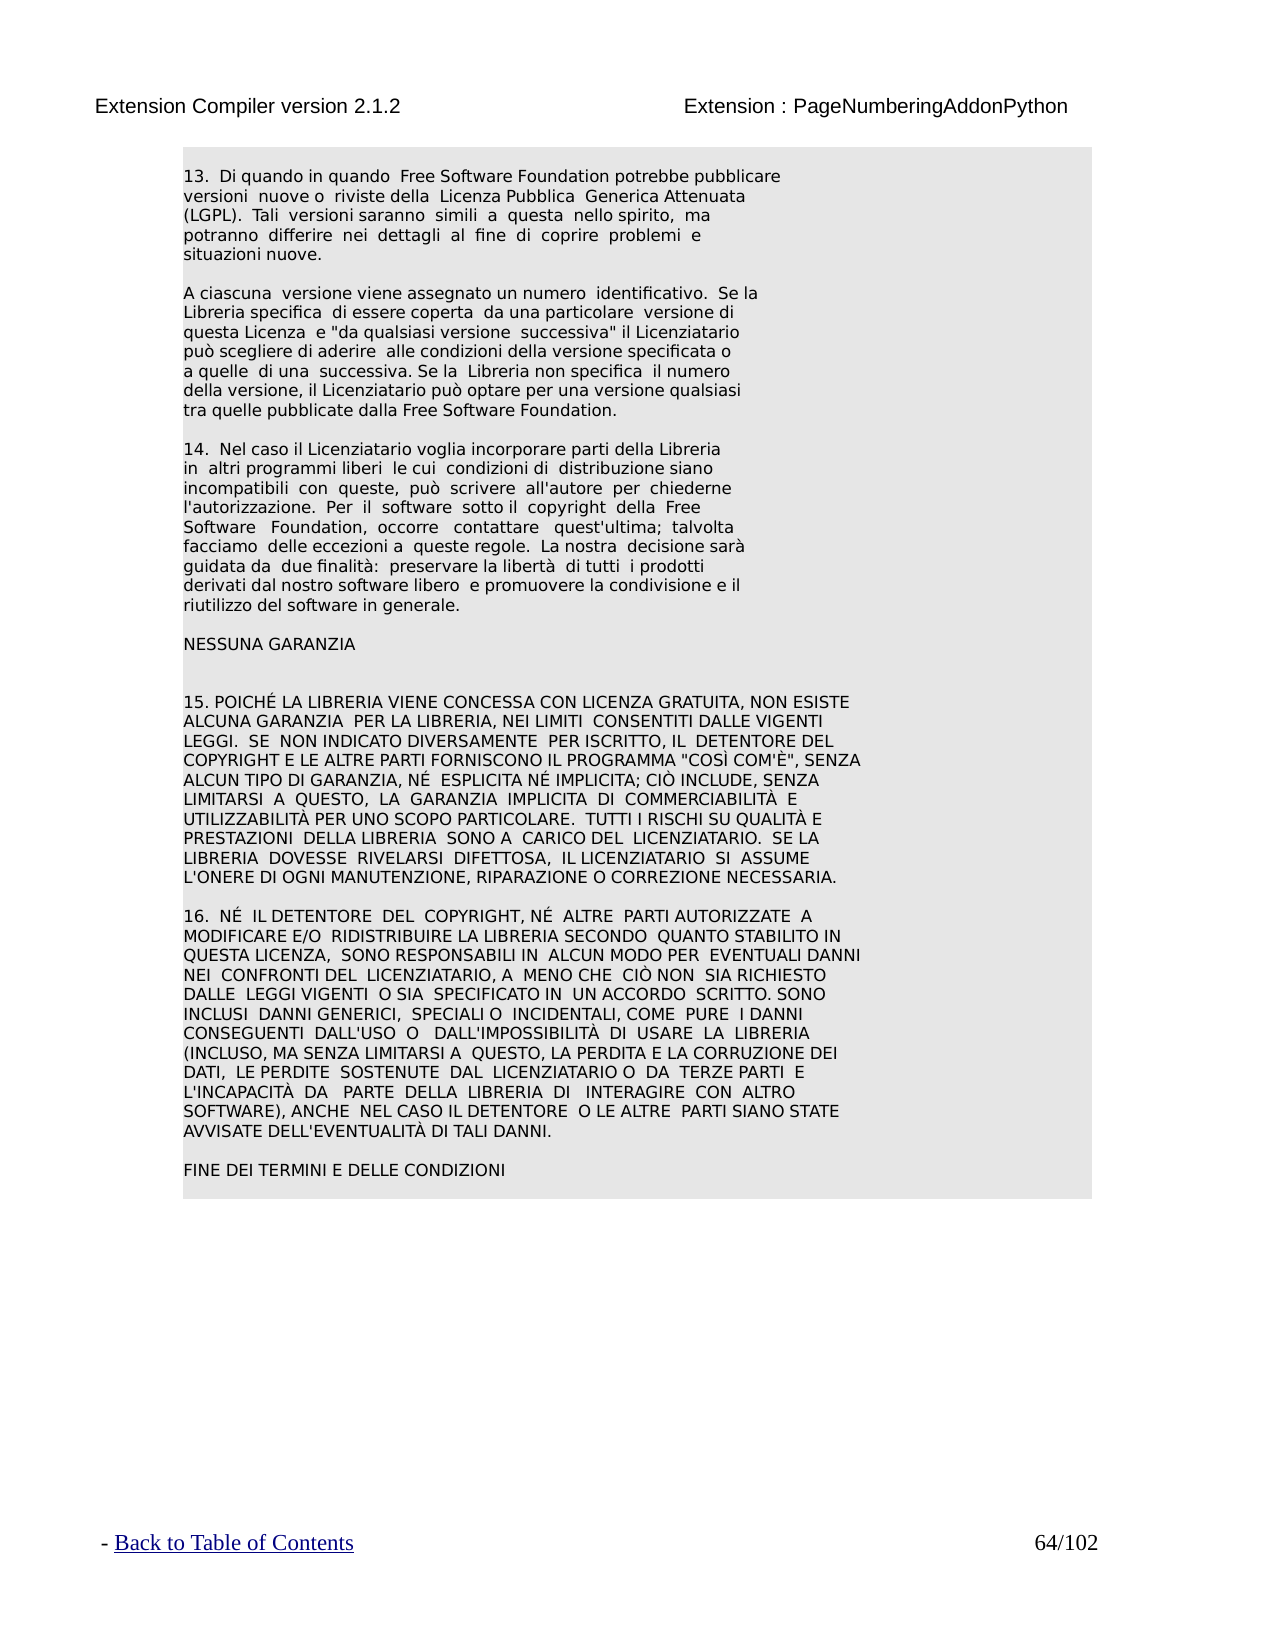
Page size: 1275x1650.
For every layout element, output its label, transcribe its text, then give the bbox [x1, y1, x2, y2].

text 16. NÉ IL DETENTORE DEL COPYRIGHT, NÉ ALTRE PARTI AUTORIZZATE A [183, 907, 1092, 927]
text riutilizzo del software in generale. [183, 596, 1092, 615]
text LEGGI. SE NON INDICATO DIVERSAMENTE PER ISCRITTO, IL DETENTORE DEL [183, 732, 1092, 751]
text incompatibili con queste, può scrivere all'autore per chiederne [183, 479, 1092, 498]
text MODIFICARE E/O RIDISTRIBUIRE LA LIBRERIA SECONDO QUANTO STABILITO IN [183, 927, 1092, 946]
text CONSEGUENTI DALL'USO O DALL'IMPOSSIBILITÀ DI USARE LA LIBRERIA [183, 1024, 1092, 1043]
text tra quelle pubblicate dalla Free Software Foundation. [183, 401, 1092, 420]
text derivati dal nostro software libero e promuovere la condivisione e il [183, 576, 1092, 596]
text A ciascuna versione viene assegnato un numero identificativo. Se la [183, 284, 1092, 303]
text SOFTWARE), ANCHE NEL CASO IL DETENTORE O LE ALTRE PARTI SIANO STATE [183, 1102, 1092, 1121]
text guidata da due finalità: preservare la libertà di tutti i prodotti [183, 557, 1092, 576]
text facciamo delle eccezioni a queste regole. La nostra decisione sarà [183, 537, 1092, 557]
text situazioni nuove. [183, 245, 1092, 264]
text ALCUNA GARANZIA PER LA LIBRERIA, NEI LIMITI CONSENTITI DALLE VIGENTI [183, 712, 1092, 732]
text AVVISATE DELL'EVENTUALITÀ DI TALI DANNI. [183, 1121, 1092, 1141]
text COPYRIGHT E LE ALTRE PARTI FORNISCONO IL PROGRAMMA "COSÌ COM'È", SENZA [183, 751, 1092, 771]
text INCLUSI DANNI GENERICI, SPECIALI O INCIDENTALI, COME PURE I DANNI [183, 1004, 1092, 1024]
text l'autorizzazione. Per il software sotto il copyright della Free [183, 498, 1092, 518]
text può scegliere di aderire alle condizioni della versione specificata o [183, 342, 1092, 362]
text questa Licenza e "da qualsiasi versione successiva" il Licenziatario [183, 323, 1092, 342]
text NESSUNA GARANZIA [183, 634, 1092, 654]
text PRESTAZIONI DELLA LIBRERIA SONO A CARICO DEL LICENZIATARIO. SE LA [183, 829, 1092, 849]
text (LGPL). Tali versioni saranno simili a questa nello spirito, ma [183, 206, 1092, 225]
text in altri programmi liberi le cui condizioni di distribuzione siano [183, 459, 1092, 479]
text potranno differire nei dettagli al fine di coprire problemi e [183, 225, 1092, 245]
text 13. Di quando in quando Free Software Foundation potrebbe pubblicare [183, 167, 1092, 186]
text ALCUN TIPO DI GARANZIA, NÉ ESPLICITA NÉ IMPLICITA; CIÒ INCLUDE, SENZA [183, 771, 1092, 790]
text LIBRERIA DOVESSE RIVELARSI DIFETTOSA, IL LICENZIATARIO SI ASSUME [183, 849, 1092, 868]
text 15. POICHÉ LA LIBRERIA VIENE CONCESSA CON LICENZA GRATUITA, NON ESISTE [183, 693, 1092, 712]
text (INCLUSO, MA SENZA LIMITARSI A QUESTO, LA PERDITA E LA CORRUZIONE DEI [183, 1043, 1092, 1063]
text della versione, il Licenziatario può optare per una versione qualsiasi [183, 381, 1092, 401]
text LIMITARSI A QUESTO, LA GARANZIA IMPLICITA DI COMMERCIABILITÀ E [183, 790, 1092, 810]
text 14. Nel caso il Licenziatario voglia incorporare parti della Libreria [183, 440, 1092, 459]
text L'INCAPACITÀ DA PARTE DELLA LIBRERIA DI INTERAGIRE CON ALTRO [183, 1082, 1092, 1102]
text QUESTA LICENZA, SONO RESPONSABILI IN ALCUN MODO PER EVENTUALI DANNI [183, 946, 1092, 966]
text a quelle di una successiva. Se la Libreria non specifica il numero [183, 362, 1092, 381]
text UTILIZZABILITÀ PER UNO SCOPO PARTICOLARE. TUTTI I RISCHI SU QUALITÀ E [183, 810, 1092, 829]
text versioni nuove o riviste della Licenza Pubblica Generica Attenuata [183, 186, 1092, 206]
text L'ONERE DI OGNI MANUTENZIONE, RIPARAZIONE O CORREZIONE NECESSARIA. [183, 868, 1092, 888]
text DATI, LE PERDITE SOSTENUTE DAL LICENZIATARIO O DA TERZE PARTI E [183, 1063, 1092, 1082]
text Libreria specifica di essere coperta da una particolare versione di [183, 303, 1092, 323]
text DALLE LEGGI VIGENTI O SIA SPECIFICATO IN UN ACCORDO SCRITTO. SONO [183, 985, 1092, 1004]
text NEI CONFRONTI DEL LICENZIATARIO, A MENO CHE CIÒ NON SIA RICHIESTO [183, 966, 1092, 985]
text Software Foundation, occorre contattare quest'ultima; talvolta [183, 518, 1092, 537]
text FINE DEI TERMINI E DELLE CONDIZIONI [183, 1160, 1092, 1180]
